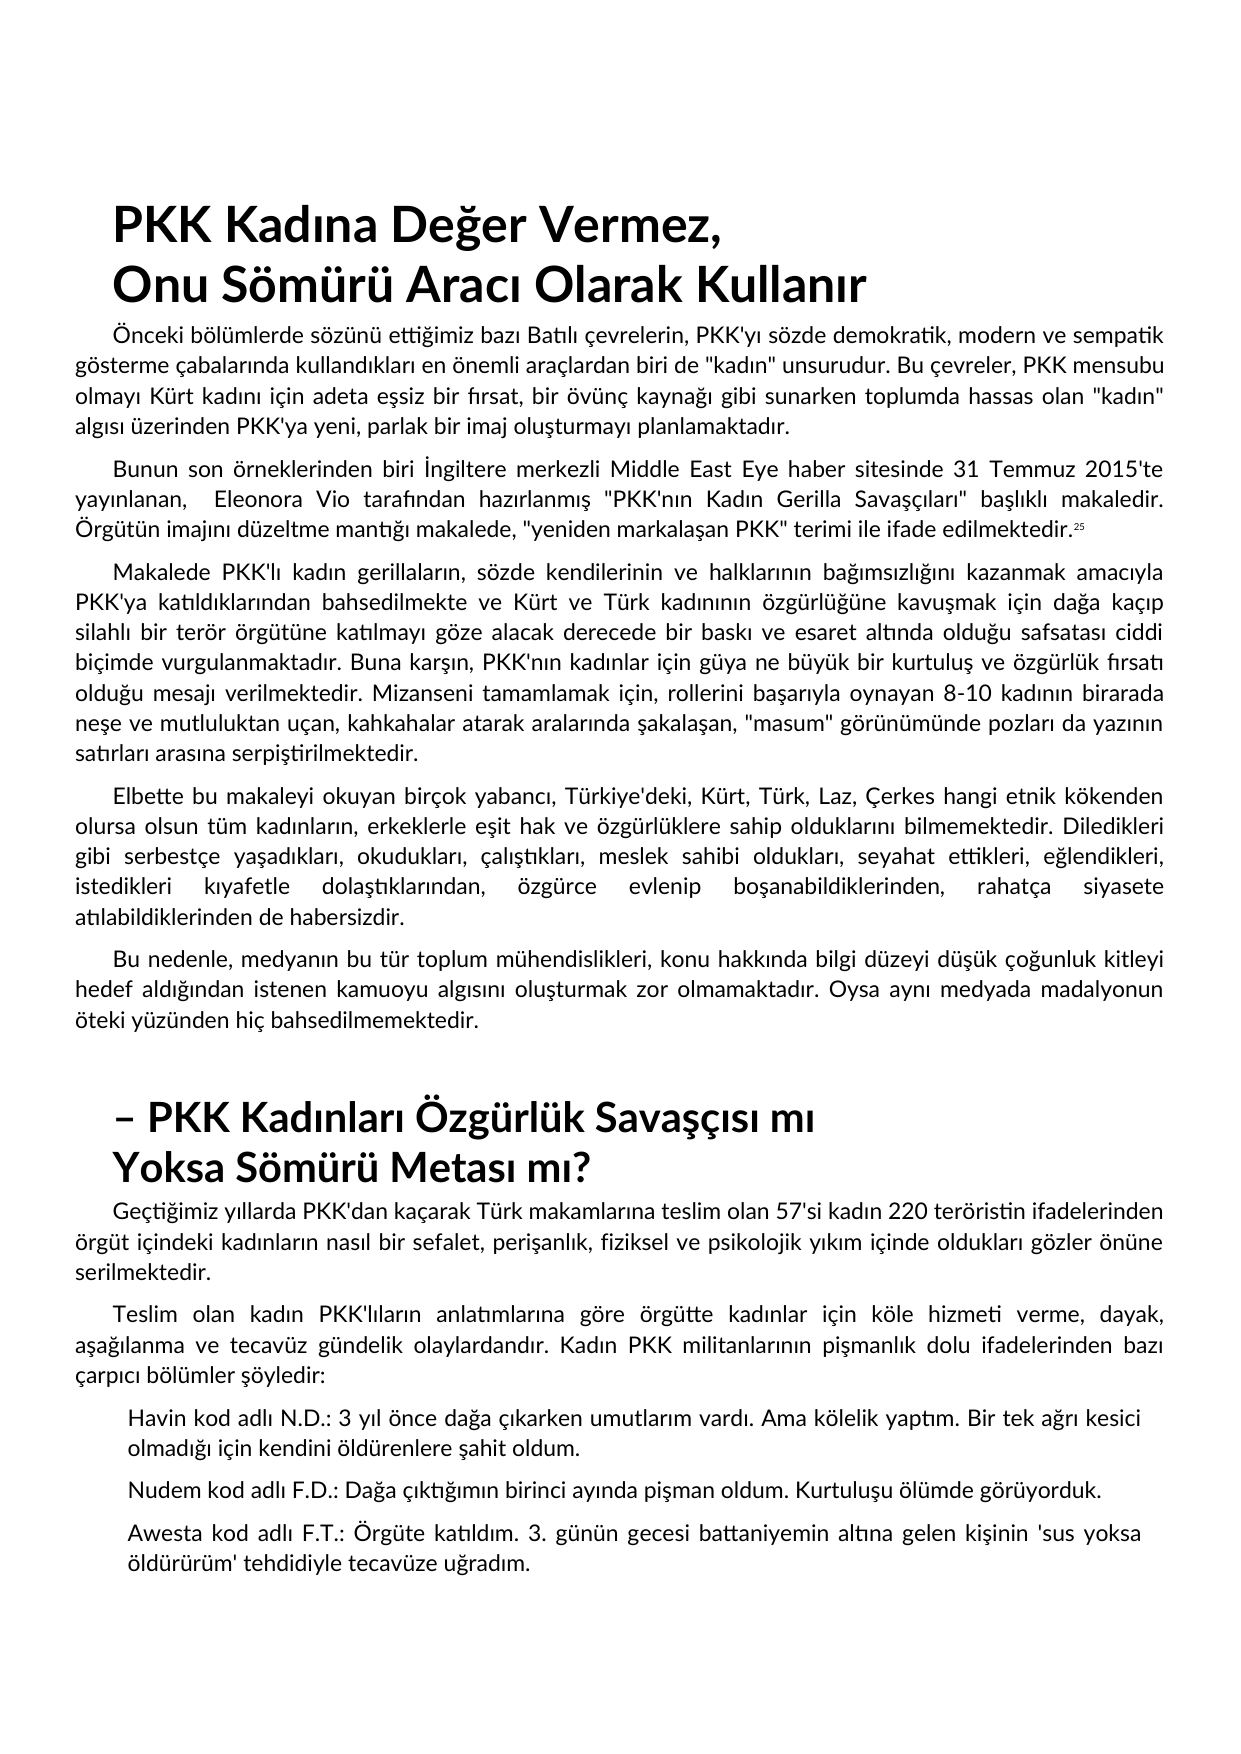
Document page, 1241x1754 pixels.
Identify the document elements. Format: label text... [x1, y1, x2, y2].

text Bunun son örneklerinden biri İngiltere merkezli Middle East Eye haber sitesinde 31 Temmuz 2015'te yayınlanan, Eleonora Vio tarafından hazırlanmış "PKK'nın Kadın Gerilla Savaşçıları" başlıklı makaledir. Örgütün imajını düzeltme mantığı makalede, "yeniden markalaşan PKK" terimi ile ifade edilmektedir.25 [75, 454, 1165, 542]
text Havin kod adlı N.D.: 3 yıl önce dağa çıkarken umutlarım vardı. Ama kölelik yaptım. Bir tek ağrı kesici olmadığı için kendini öldürenlere şahit oldum. [127, 1403, 1143, 1461]
text Önceki bölümlerde sözünü ettiğimiz bazı Batılı çevrelerin, PKK'yı sözde demokratik, modern ve sempatik gösterme çabalarında kullandıkları en önemli araçlardan biri de "kadın" unsurudur. Bu çevreler, PKK mensubu olmayı Kürt kadını için adeta eşsiz bir fırsat, bir övünç kaynağı gibi sunarken toplumda hassas olan "kadın" algısı üzerinden PKK'ya yeni, parlak bir imaj oluşturmayı planlamaktadır. [75, 321, 1165, 439]
text Geçtiğimiz yıllarda PKK'dan kaçarak Türk makamlarına teslim olan 57'si kadın 220 teröristin ifadelerinden örgüt içindeki kadınların nasıl bir sefalet, perişanlık, fiziksel ve psikolojik yıkım içinde oldukları gözler önüne serilmektedir. [75, 1197, 1165, 1285]
text Elbette bu makaleyi okuyan birçok yabancı, Türkiye'deki, Kürt, Türk, Laz, Çerkes hangi etnik kökenden olursa olsun tüm kadınların, erkeklerle eşit hak ve özgürlüklere sahip olduklarını bilmemektedir. Diledikleri gibi serbestçe yaşadıkları, okudukları, çalıştıkları, meslek sahibi oldukları, seyahat ettikleri, eğlendikleri, istedikleri kıyafetle dolaştıklarından, özgürce evlenip boşanabildiklerinden, rahatça siyasete atılabildiklerinden de habersizdir. [75, 781, 1165, 930]
subtitle PKK Kadına Değer Vermez, Onu Sömürü Aracı Olarak Kullanır [112, 193, 1165, 313]
text Makalede PKK'lı kadın gerillaların, sözde kendilerinin ve halklarının bağımsızlığını kazanmak amacıyla PKK'ya katıldıklarından bahsedilmekte ve Kürt ve Türk kadınının özgürlüğüne kavuşmak için dağa kaçıp silahlı bir terör örgütüne katılmayı göze alacak derecede bir baskı ve esaret altında olduğu safsatası ciddi biçimde vurgulanmaktadır. Buna karşın, PKK'nın kadınlar için güya ne büyük bir kurtuluş ve özgürlük fırsatı olduğu mesajı verilmektedir. Mizanseni tamamlamak için, rollerini başarıyla oynayan 8-10 kadının birarada neşe ve mutluluktan uçan, kahkahalar atarak aralarında şakalaşan, "masum" görünümünde pozları da yazının satırları arasına serpiştirilmektedir. [75, 557, 1165, 766]
text Awesta kod adlı F.T.: Örgüte katıldım. 3. günün gecesi battaniyemin altına gelen kişinin 'sus yoksa öldürürüm' tehdidiyle tecavüze uğradım. [127, 1519, 1143, 1577]
text Nudem kod adlı F.D.: Dağa çıktığımın birinci ayında pişman oldum. Kurtuluşu ölümde görüyorduk. [127, 1476, 1143, 1504]
text Bu nedenle, medyanın bu tür toplum mühendislikleri, konu hakkında bilgi düzeyi düşük çoğunluk kitleyi hedef aldığından istenen kamuoyu algısını oluşturmak zor olmamaktadır. Oysa aynı medyada madalyonun öteki yüzünden hiç bahsedilmemektedir. [75, 945, 1165, 1033]
subtitle – PKK Kadınları Özgürlük Savaşçısı mı Yoksa Sömürü Metası mı? [112, 1091, 1165, 1191]
text Teslim olan kadın PKK'lıların anlatımlarına göre örgütte kadınlar için köle hizmeti verme, dayak, aşağılanma ve tecavüz gündelik olaylardandır. Kadın PKK militanlarının pişmanlık dolu ifadelerinden bazı çarpıcı bölümler şöyledir: [75, 1300, 1165, 1388]
